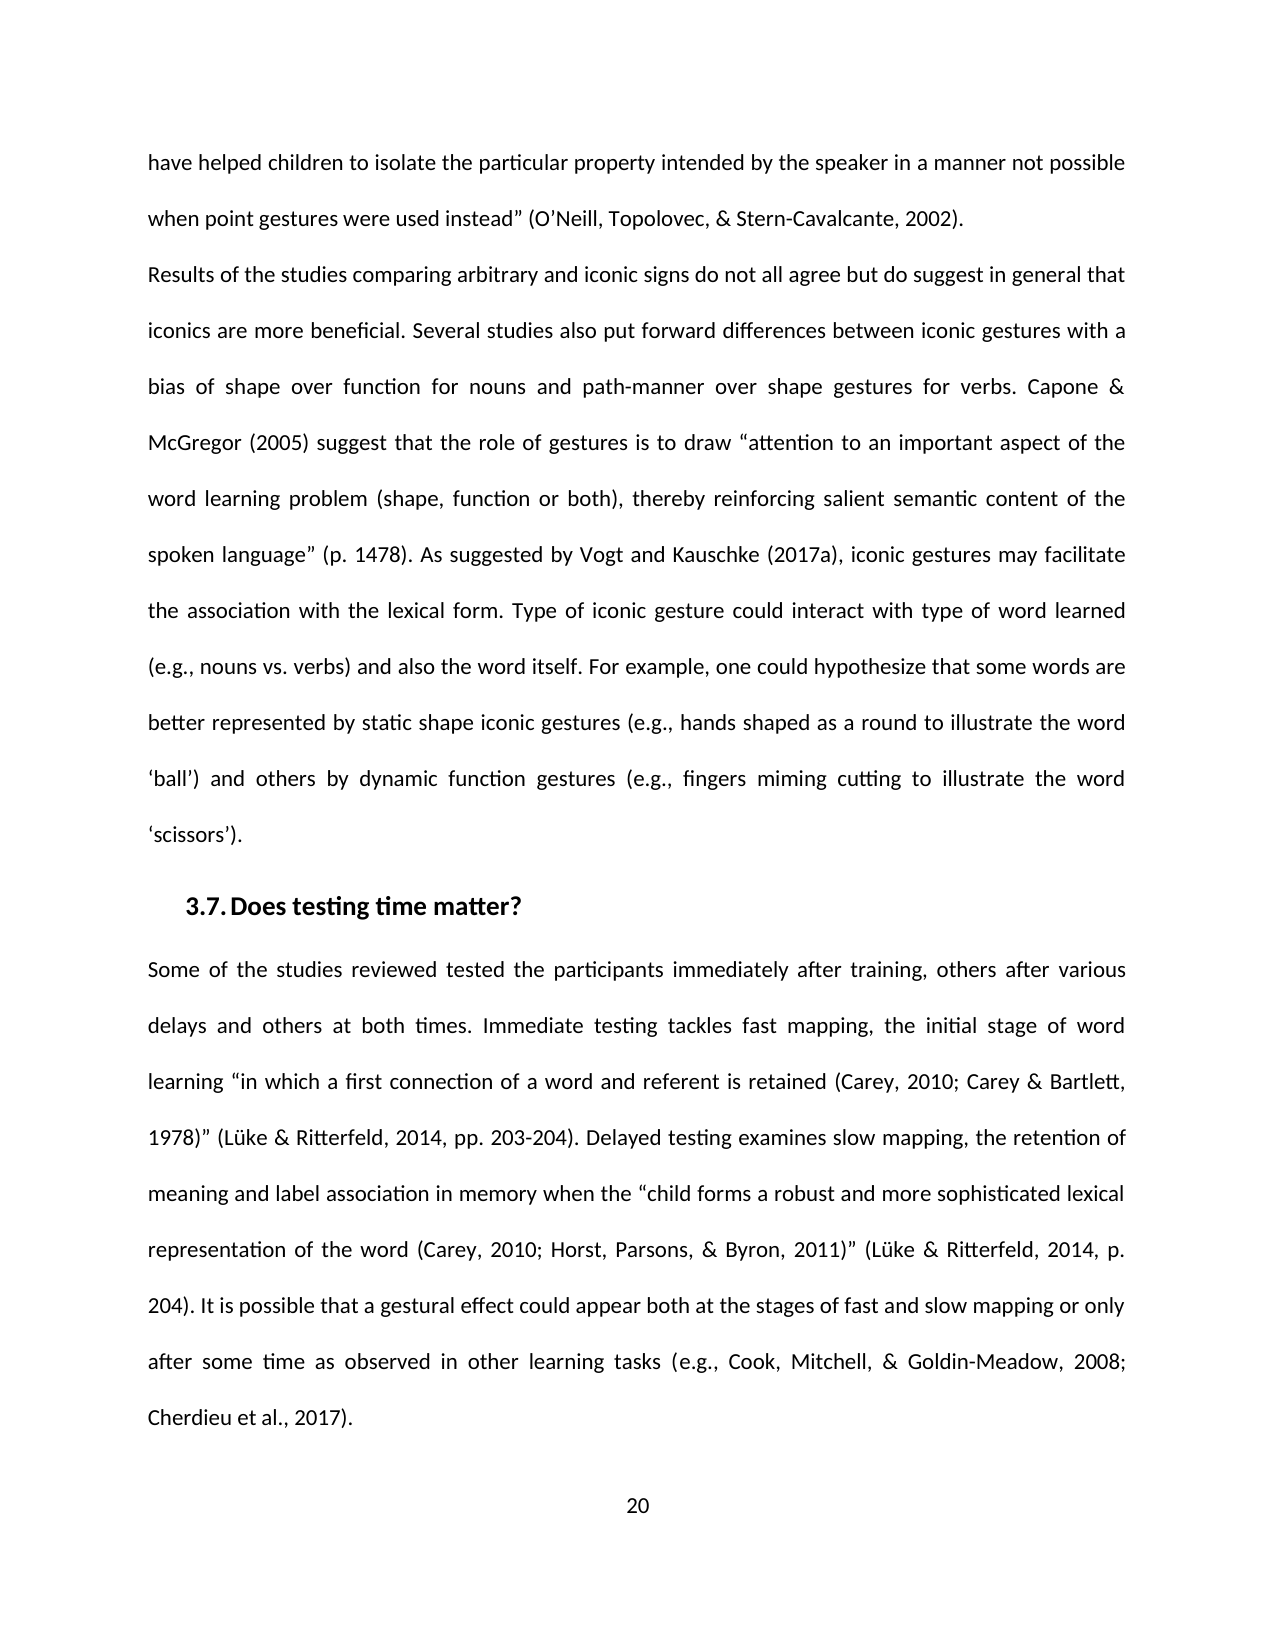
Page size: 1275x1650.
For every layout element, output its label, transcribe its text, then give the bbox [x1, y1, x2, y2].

text have helped children to isolate the particular property intended by the speaker in a manner not possible when point gestures were used instead” (O’Neill, Topolovec, & Stern-Cavalcante, 2002). [148, 148, 1127, 232]
text Results of the studies comparing arbitrary and iconic signs do not all agree but do suggest in general that iconics are more beneficial. Several studies also put forward differences between iconic gestures with a bias of shape over function for nouns and path-manner over shape gestures for verbs. Capone & McGregor (2005) suggest that the role of gestures is to draw “attention to an important aspect of the word learning problem (shape, function or both), thereby reinforcing salient semantic content of the spoken language” (p. 1478). As suggested by Vogt and Kauschke (2017a), iconic gestures may facilitate the association with the lexical form. Type of iconic gesture could interact with type of word learned (e.g., nouns vs. verbs) and also the word itself. For example, one could hypothesize that some words are better represented by static shape iconic gestures (e.g., hands shaped as a round to illustrate the word ‘ball’) and others by dynamic function gestures (e.g., fingers miming cutting to illustrate the word ‘scissors’). [148, 260, 1127, 848]
subtitle Does testing time matter? [185, 889, 1127, 922]
text Some of the studies reviewed tested the participants immediately after training, others after various delays and others at both times. Immediate testing tackles fast mapping, the initial stage of word learning “in which a first connection of a word and referent is retained (Carey, 2010; Carey & Bartlett, 1978)” (Lüke & Ritterfeld, 2014, pp. 203-204). Delayed testing examines slow mapping, the retention of meaning and label association in memory when the “child forms a robust and more sophisticated lexical representation of the word (Carey, 2010; Horst, Parsons, & Byron, 2011)” (Lüke & Ritterfeld, 2014, p. 204). It is possible that a gestural effect could appear both at the stages of fast and slow mapping or only after some time as observed in other learning tasks (e.g., Cook, Mitchell, & Goldin-Meadow, 2008; Cherdieu et al., 2017). [148, 955, 1127, 1431]
